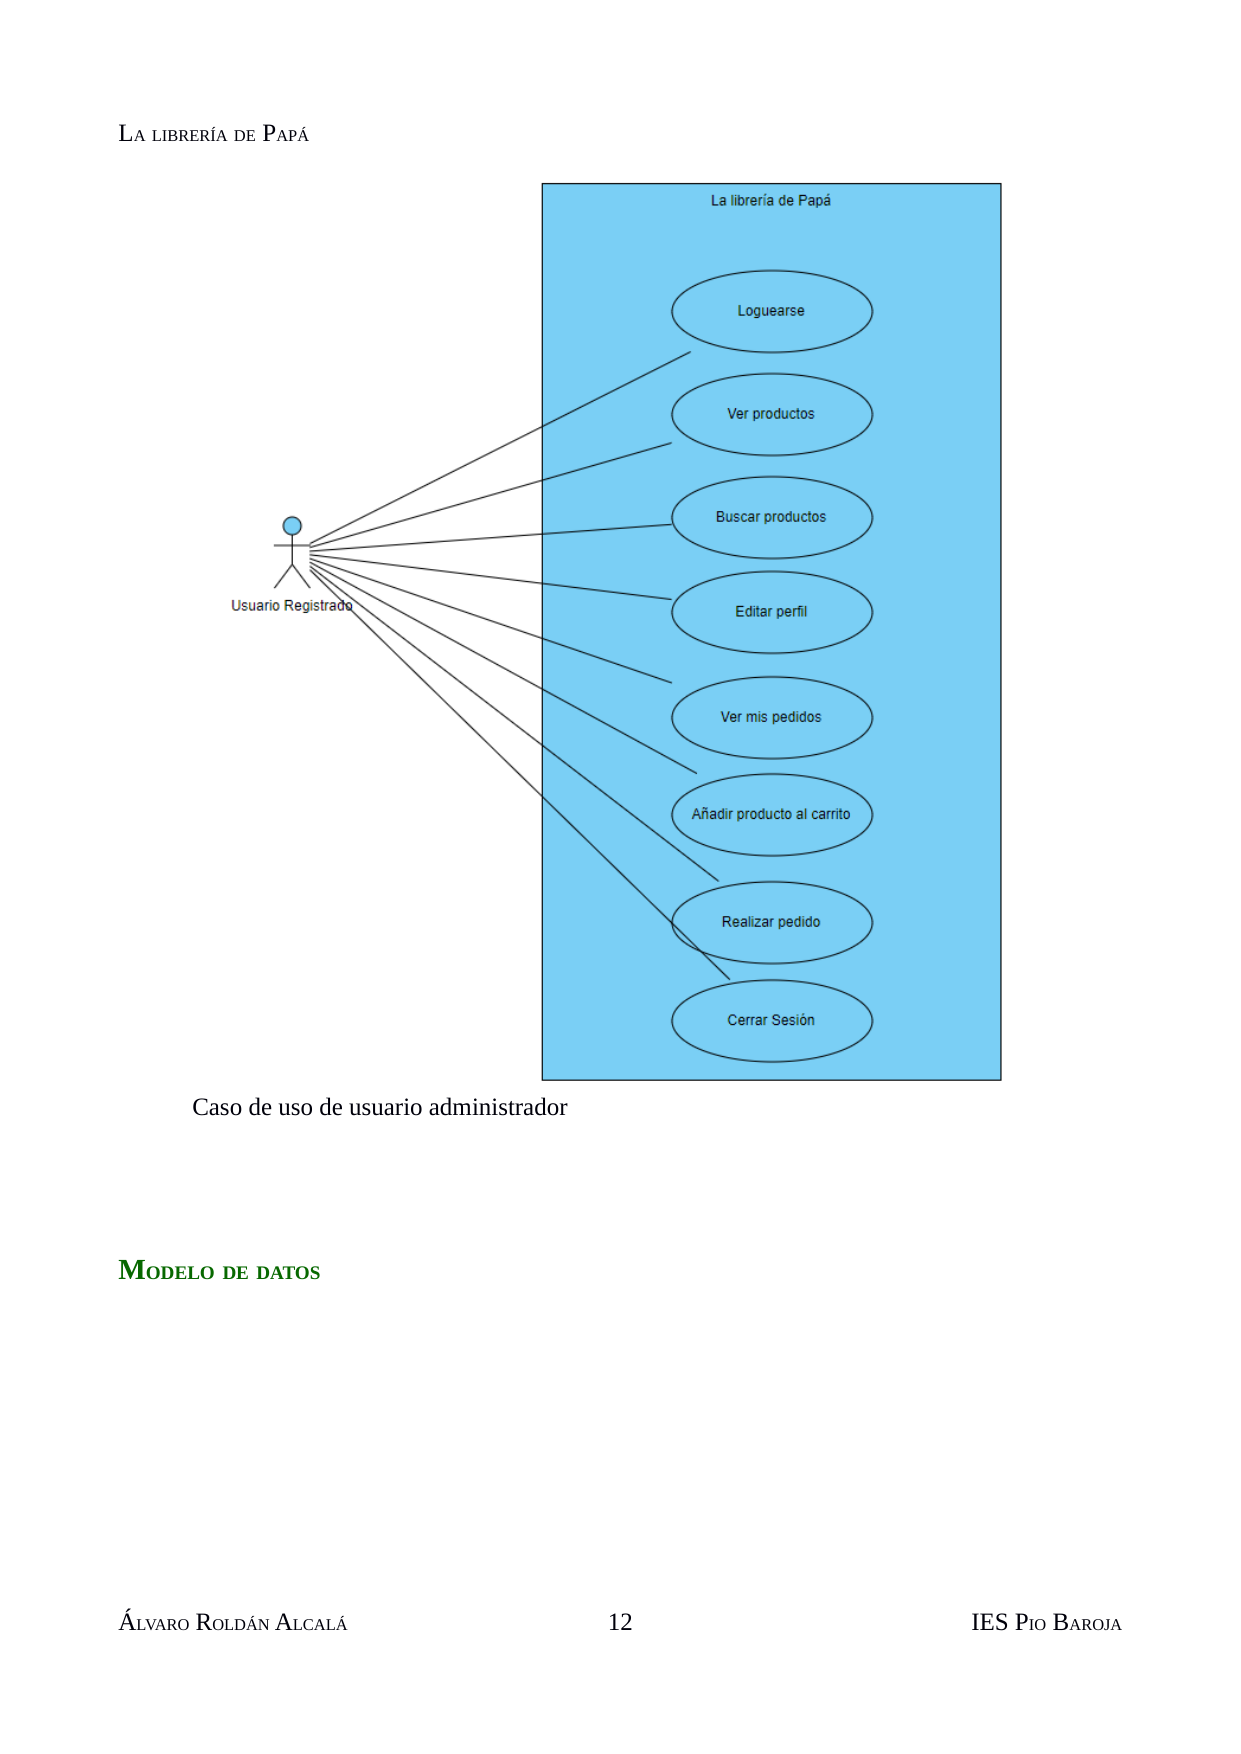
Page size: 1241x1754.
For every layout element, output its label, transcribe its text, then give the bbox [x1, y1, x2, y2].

picture [192, 176, 1196, 1088]
text Caso de uso de usuario administrador [118, 1092, 1122, 1121]
subtitle Modelo de datos [118, 1252, 1122, 1286]
